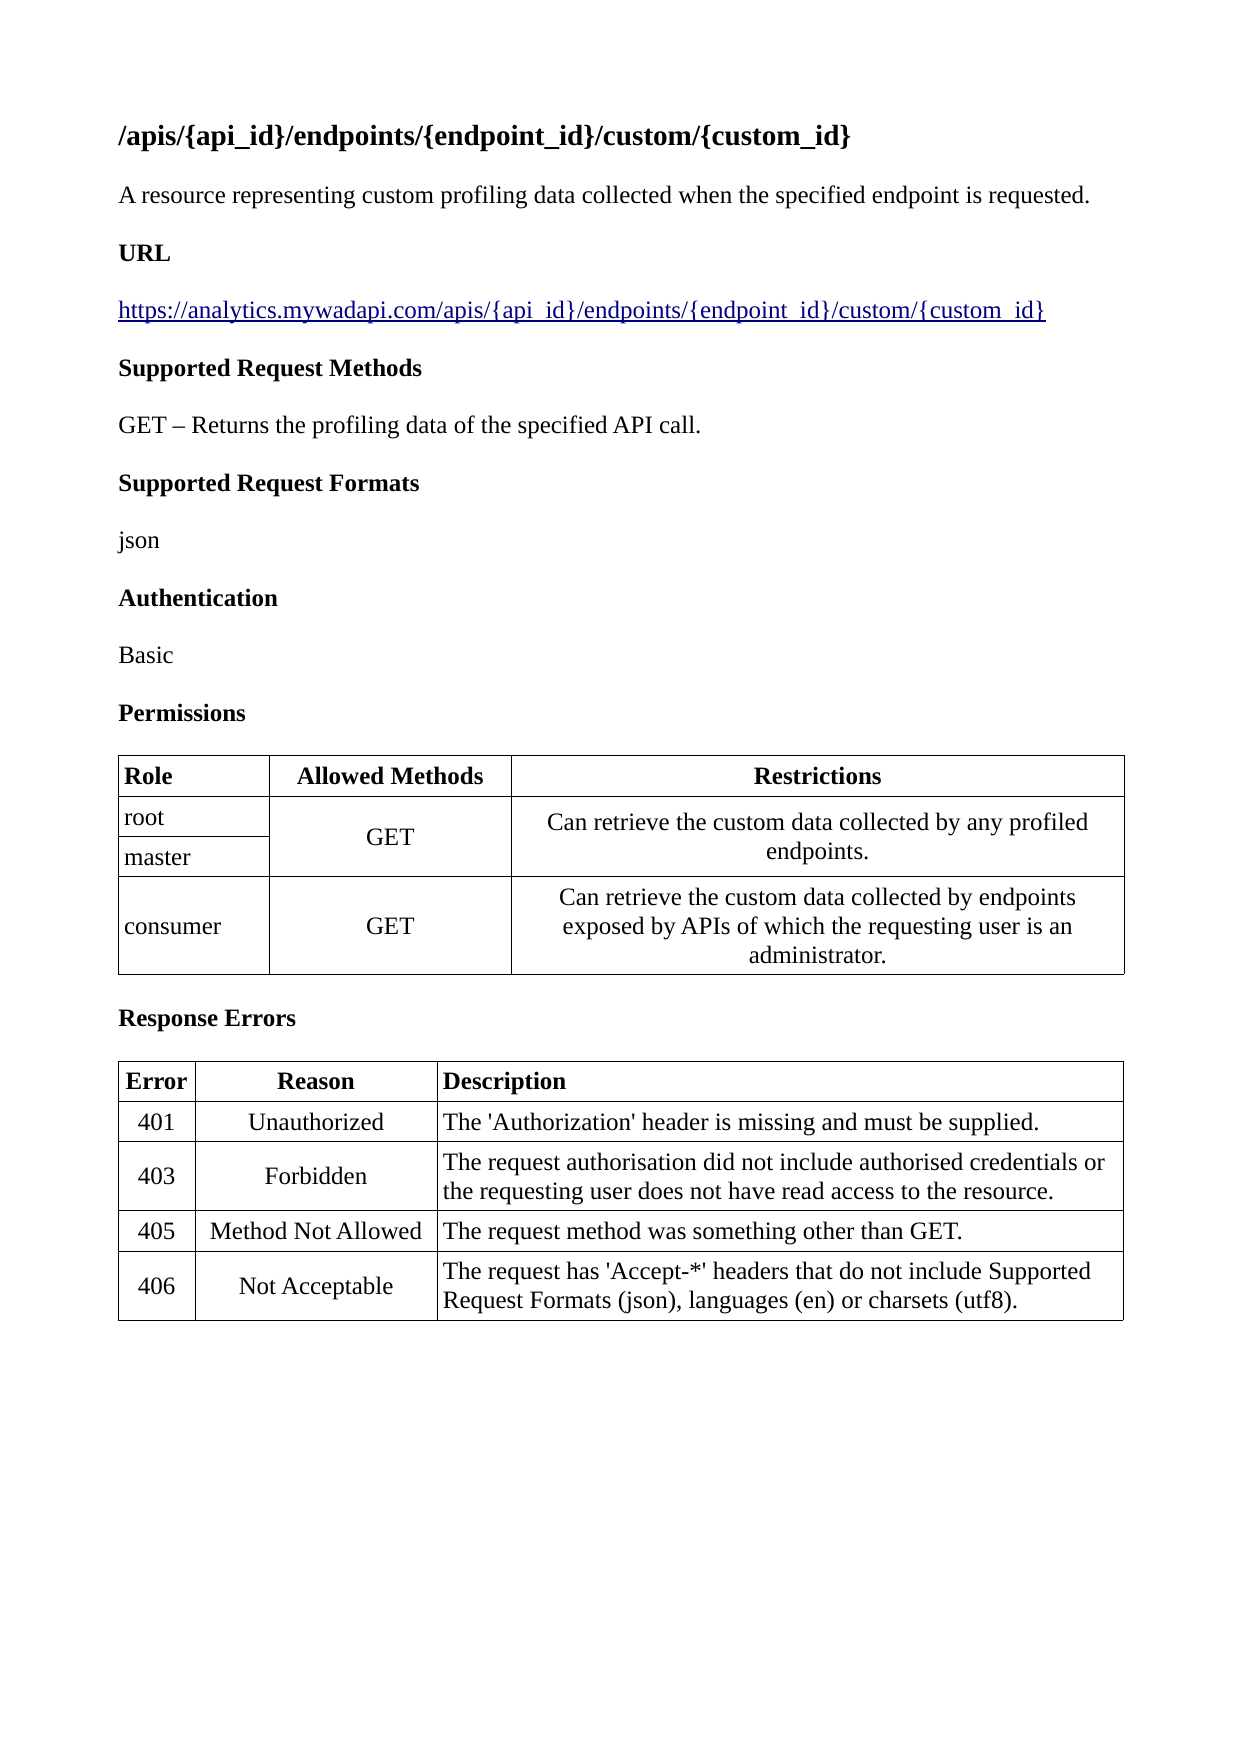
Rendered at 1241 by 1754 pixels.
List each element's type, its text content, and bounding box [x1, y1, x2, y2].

text A resource representing custom profiling data collected when the specified endpoint is requested. [118, 180, 1122, 209]
table_cell root [119, 797, 269, 836]
table_header Reason [196, 1062, 437, 1101]
table_cell 401 [119, 1102, 195, 1141]
text /apis/{api_id}/endpoints/{endpoint_id}/custom/{custom_id} [118, 118, 1122, 152]
table_cell GET [270, 797, 511, 876]
text Basic [118, 640, 1122, 669]
table_cell Method Not Allowed [196, 1211, 437, 1251]
table_cell Not Acceptable [196, 1252, 437, 1319]
text json [118, 525, 1122, 554]
text Supported Request Methods [118, 353, 1122, 382]
table_cell 403 [119, 1142, 195, 1210]
table_header Allowed Methods [270, 756, 511, 796]
table_cell The request has 'Accept-*' headers that do not include Supported Request Formats (json), languages (en) or charsets (utf8). [438, 1252, 1123, 1319]
table_cell The request authorisation did not include authorised credentials or the requesting user does not have read access to the resource. [438, 1142, 1123, 1210]
table_header Description [438, 1062, 1123, 1101]
text URL [118, 238, 1122, 267]
text Permissions [118, 698, 1122, 727]
text Response Errors [118, 1003, 1122, 1032]
table_cell Can retrieve the custom data collected by endpoints exposed by APIs of which the requesting user is an administrator. [512, 877, 1124, 974]
table_cell GET [270, 877, 511, 974]
table_cell master [119, 837, 269, 876]
table_cell 406 [119, 1252, 195, 1319]
table_cell The 'Authorization' header is missing and must be supplied. [438, 1102, 1123, 1141]
table_header Restrictions [512, 756, 1124, 796]
table_cell Forbidden [196, 1142, 437, 1210]
text GET – Returns the profiling data of the specified API call. [118, 410, 1122, 439]
table_cell consumer [119, 877, 269, 974]
table_cell Can retrieve the custom data collected by any profiled endpoints. [512, 797, 1124, 876]
table_cell Unauthorized [196, 1102, 437, 1141]
table_header Role [119, 756, 269, 796]
table_cell The request method was something other than GET. [438, 1211, 1123, 1251]
text Supported Request Formats [118, 468, 1122, 497]
table_cell 405 [119, 1211, 195, 1251]
table_header Error [119, 1062, 195, 1101]
text https://analytics.mywadapi.com/apis/{api_id}/endpoints/{endpoint_id}/custom/{custom_id} [118, 295, 1122, 324]
text Authentication [118, 583, 1122, 612]
